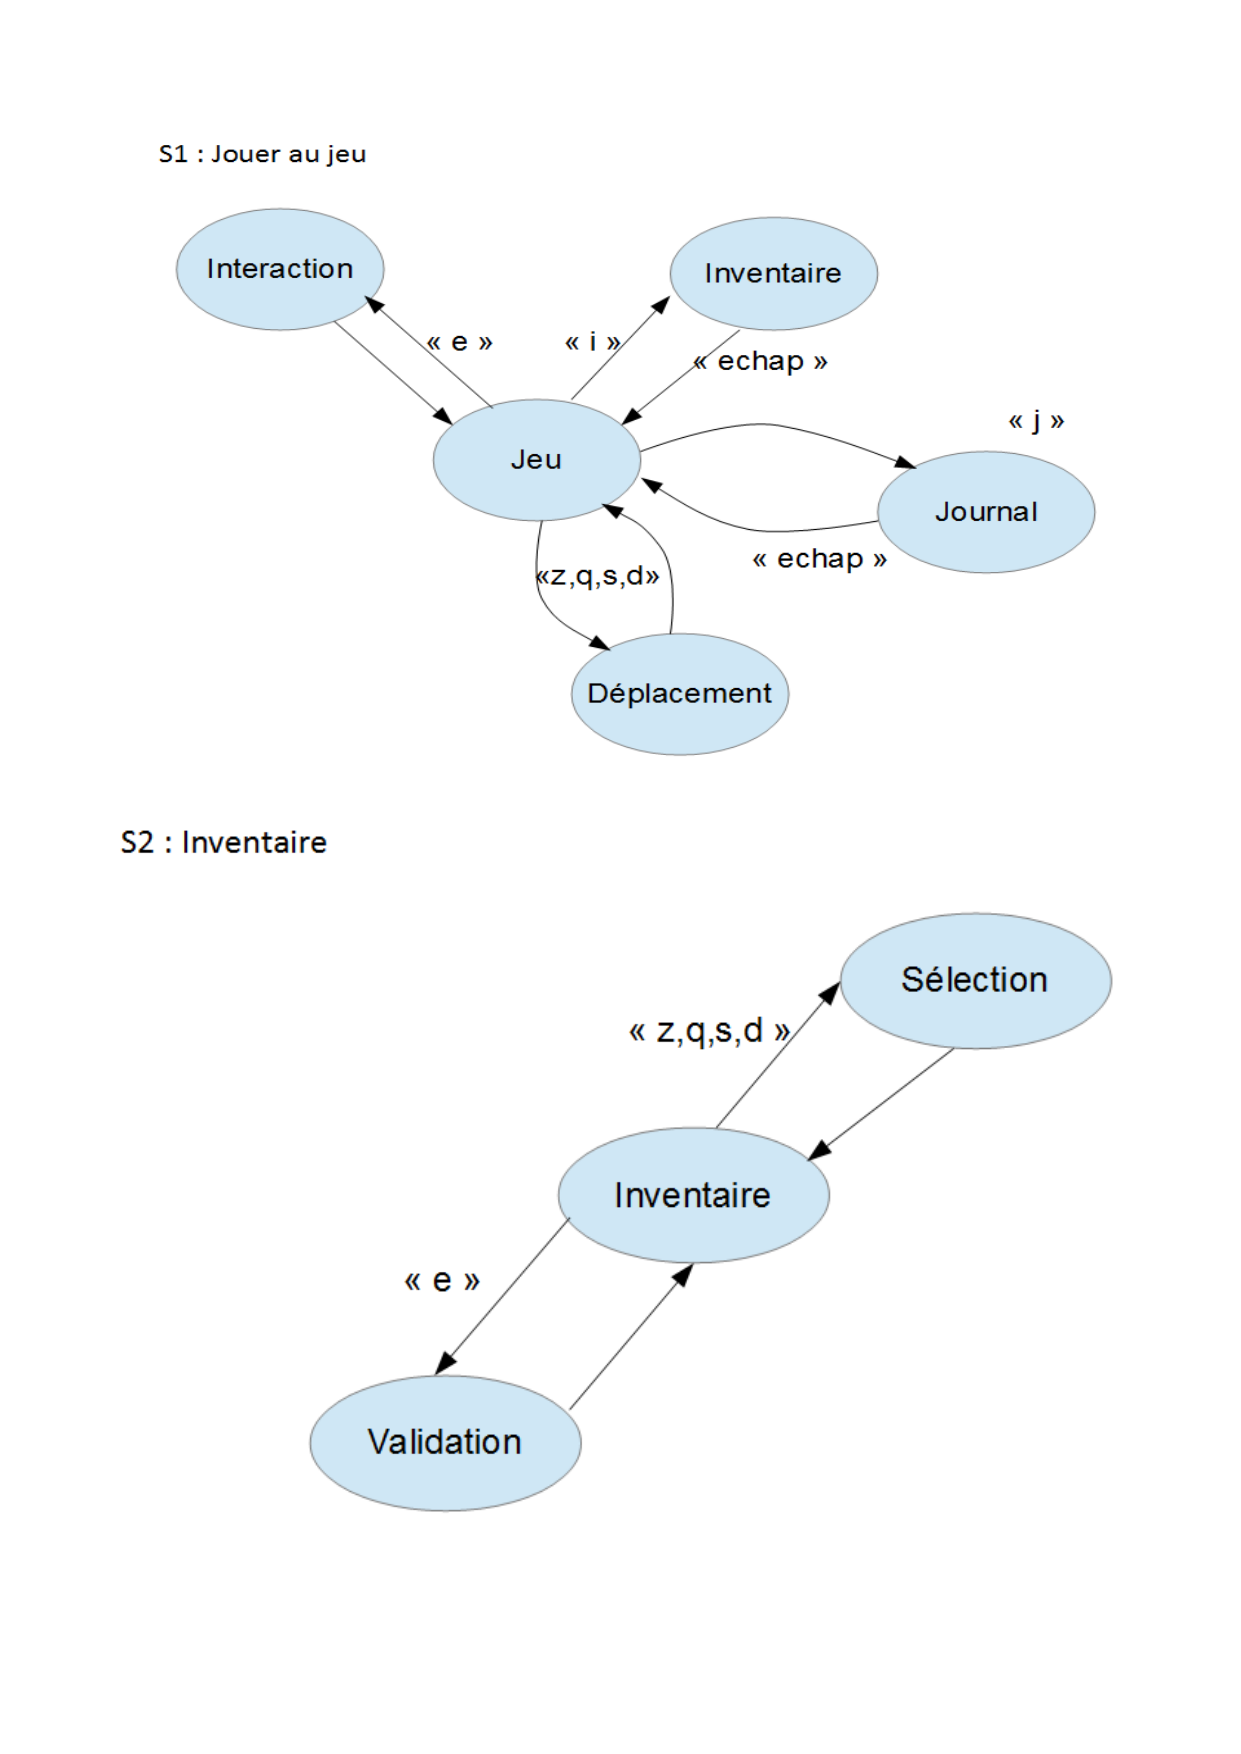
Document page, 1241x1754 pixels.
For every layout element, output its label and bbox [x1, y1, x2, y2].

picture [137, 128, 1111, 797]
picture [118, 825, 1123, 1522]
